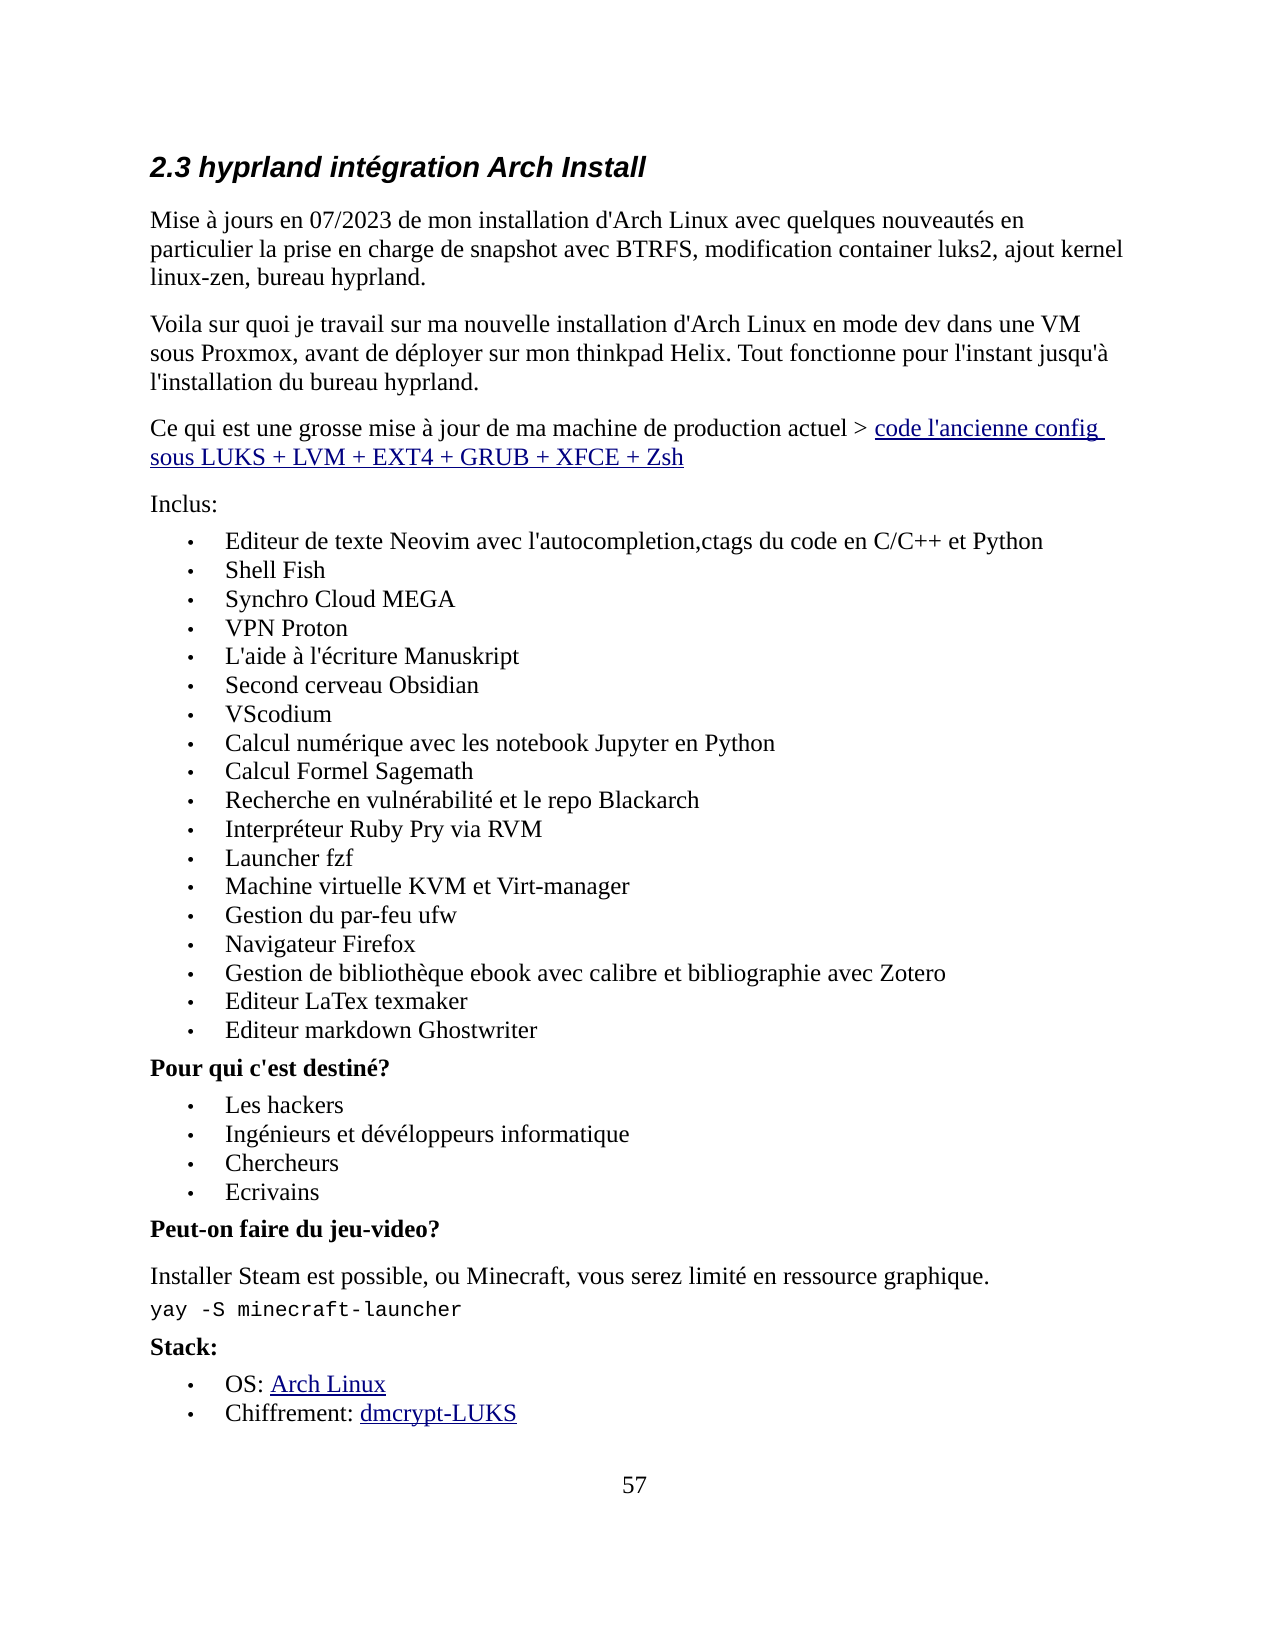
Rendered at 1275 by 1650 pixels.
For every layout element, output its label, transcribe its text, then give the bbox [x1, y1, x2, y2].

text Stack: [150, 1332, 1125, 1360]
list Gestion du par-feu ufw [187, 900, 1125, 929]
text Installer Steam est possible, ou Minecraft, vous serez limité en ressource graphique. [150, 1261, 1125, 1290]
list Chercheurs [187, 1148, 1125, 1177]
text Voila sur quoi je travail sur ma nouvelle installation d'Arch Linux en mode dev dans une VM sous Proxmox, avant de déployer sur mon thinkpad Helix. Tout fonctionne pour l'instant jusqu'à l'installation du bureau hyprland. [150, 309, 1125, 395]
list Editeur markdown Ghostwriter [187, 1015, 1125, 1044]
list Editeur de texte Neovim avec l'autocompletion,ctags du code en C/C++ et Python [187, 526, 1125, 555]
list Recherche en vulnérabilité et le repo Blackarch [187, 785, 1125, 814]
text Inclus: [150, 489, 1125, 517]
text yay -S minecraft-launcher [150, 1299, 1125, 1323]
list Launcher fzf [187, 843, 1125, 871]
list VScodium [187, 699, 1125, 728]
text Ce qui est une grosse mise à jour de ma machine de production actuel > code l'ancienne config sous LUKS + LVM + EXT4 + GRUB + XFCE + Zsh [150, 413, 1125, 471]
list Les hackers [187, 1091, 1125, 1119]
list Chiffrement: dmcrypt-LUKS [187, 1398, 1125, 1427]
list Editeur LaTex texmaker [187, 986, 1125, 1015]
list Second cerveau Obsidian [187, 670, 1125, 699]
text Mise à jours en 07/2023 de mon installation d'Arch Linux avec quelques nouveautés en particulier la prise en charge de snapshot avec BTRFS, modification container luks2, ajout kernel linux-zen, bureau hyprland. [150, 205, 1125, 291]
list Calcul numérique avec les notebook Jupyter en Python [187, 728, 1125, 756]
list Synchro Cloud MEGA [187, 584, 1125, 613]
list Gestion de bibliothèque ebook avec calibre et bibliographie avec Zotero [187, 958, 1125, 986]
list VPN Proton [187, 613, 1125, 641]
list Ecrivains [187, 1177, 1125, 1206]
list Ingénieurs et dévéloppeurs informatique [187, 1119, 1125, 1148]
text Peut-on faire du jeu-video? [150, 1214, 1125, 1243]
list Interpréteur Ruby Pry via RVM [187, 814, 1125, 843]
list Shell Fish [187, 555, 1125, 584]
list OS: Arch Linux [187, 1369, 1125, 1398]
subtitle 2.3 hyprland intégration Arch Install [150, 150, 1125, 183]
list L'aide à l'écriture Manuskript [187, 641, 1125, 670]
list Machine virtuelle KVM et Virt-manager [187, 871, 1125, 900]
list Navigateur Firefox [187, 929, 1125, 958]
text Pour qui c'est destiné? [150, 1053, 1125, 1082]
list Calcul Formel Sagemath [187, 756, 1125, 785]
